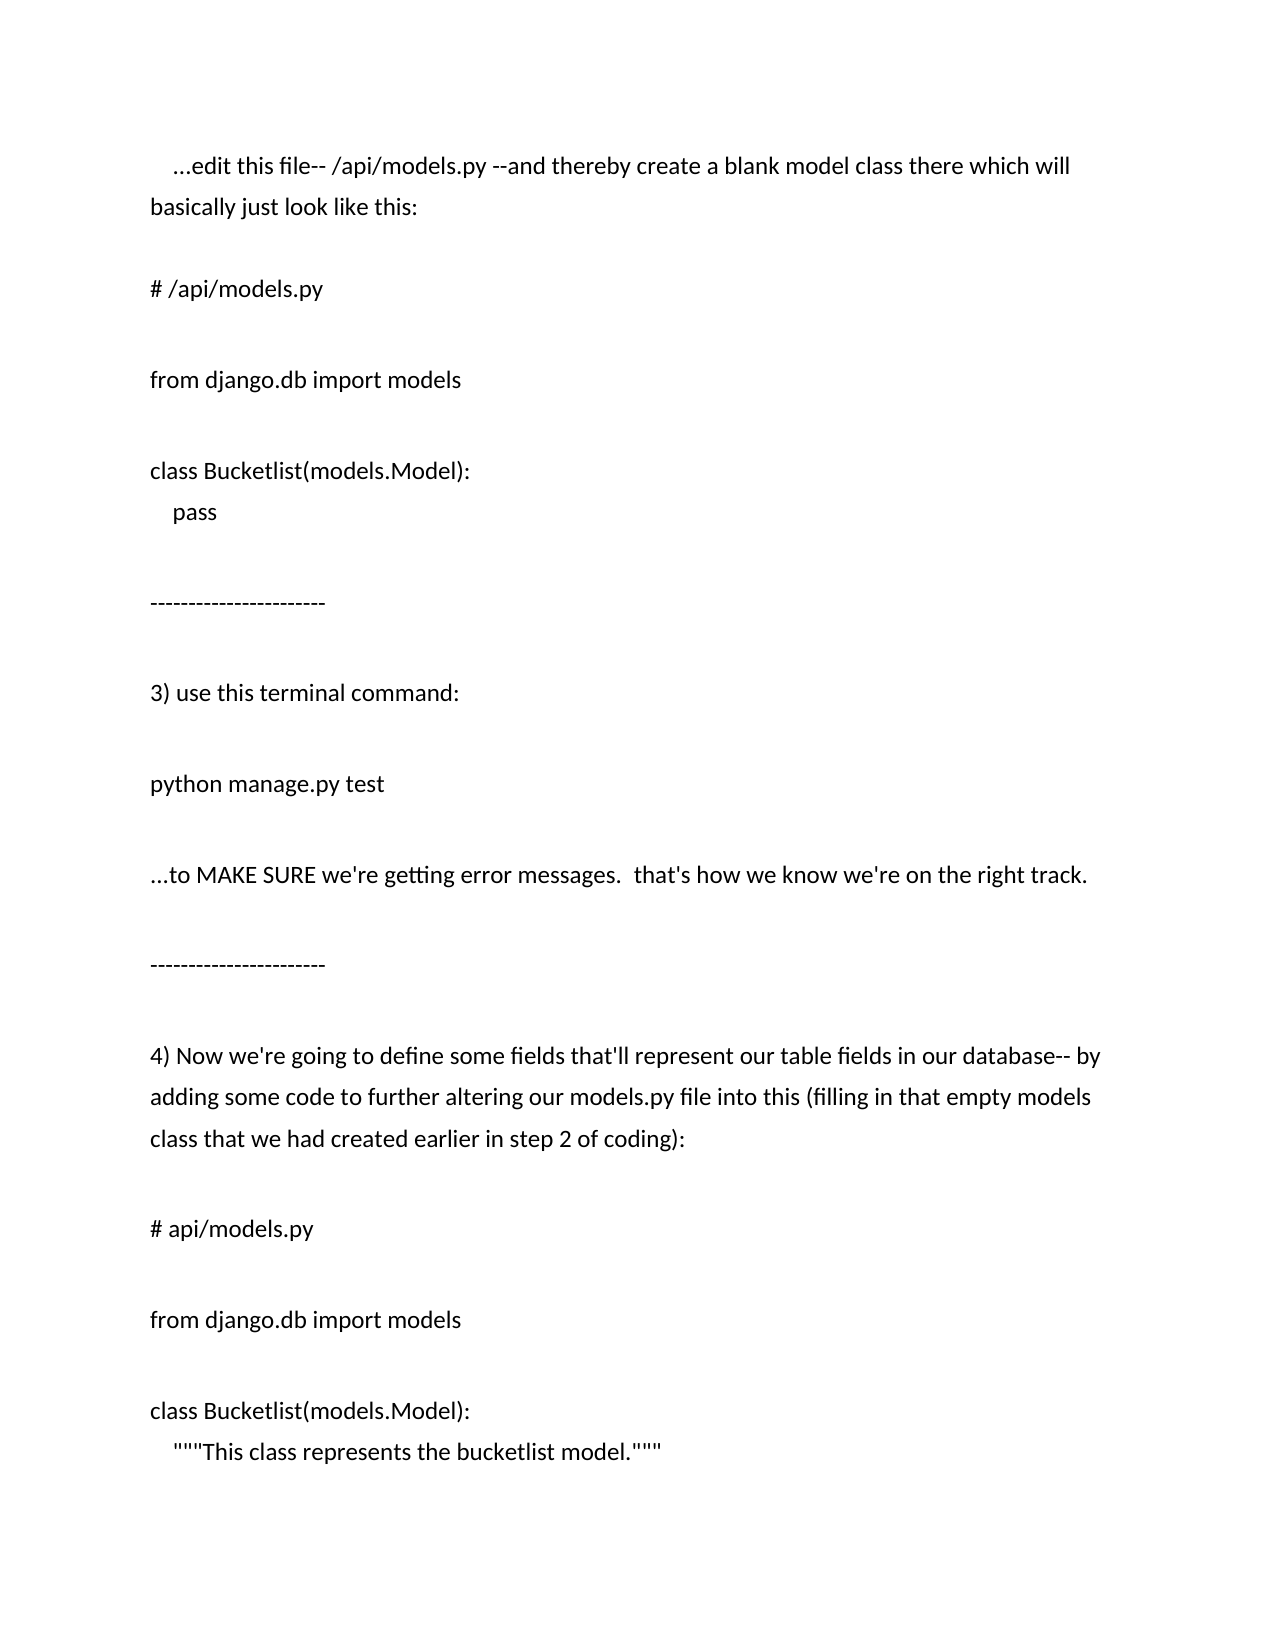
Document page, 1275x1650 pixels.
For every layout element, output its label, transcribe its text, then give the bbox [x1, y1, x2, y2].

text python manage.py test [150, 768, 1125, 799]
text class Bucketlist(models.Model): [150, 455, 1125, 485]
text ----------------------- [150, 950, 1125, 980]
text # api/models.py [150, 1213, 1125, 1244]
text class Bucketlist(models.Model): [150, 1395, 1125, 1425]
text from django.db import models [150, 1304, 1125, 1335]
text from django.db import models [150, 364, 1125, 395]
text """This class represents the bucketlist model.""" [150, 1436, 1125, 1467]
text pass [150, 496, 1125, 527]
text 3) use this terminal command: [150, 677, 1125, 708]
text ----------------------- [150, 587, 1125, 617]
text # /api/models.py [150, 273, 1125, 304]
text ...to MAKE SURE we're getting error messages. that's how we know we're on the right track. [150, 859, 1125, 889]
text ...edit this file-- /api/models.py --and thereby create a blank model class there which will basically just look like this: [150, 150, 1125, 222]
text 4) Now we're going to define some fields that'll represent our table fields in our database-- by adding some code to further altering our models.py file into this (filling in that empty models class that we had created earlier in step 2 of coding): [150, 1040, 1125, 1153]
